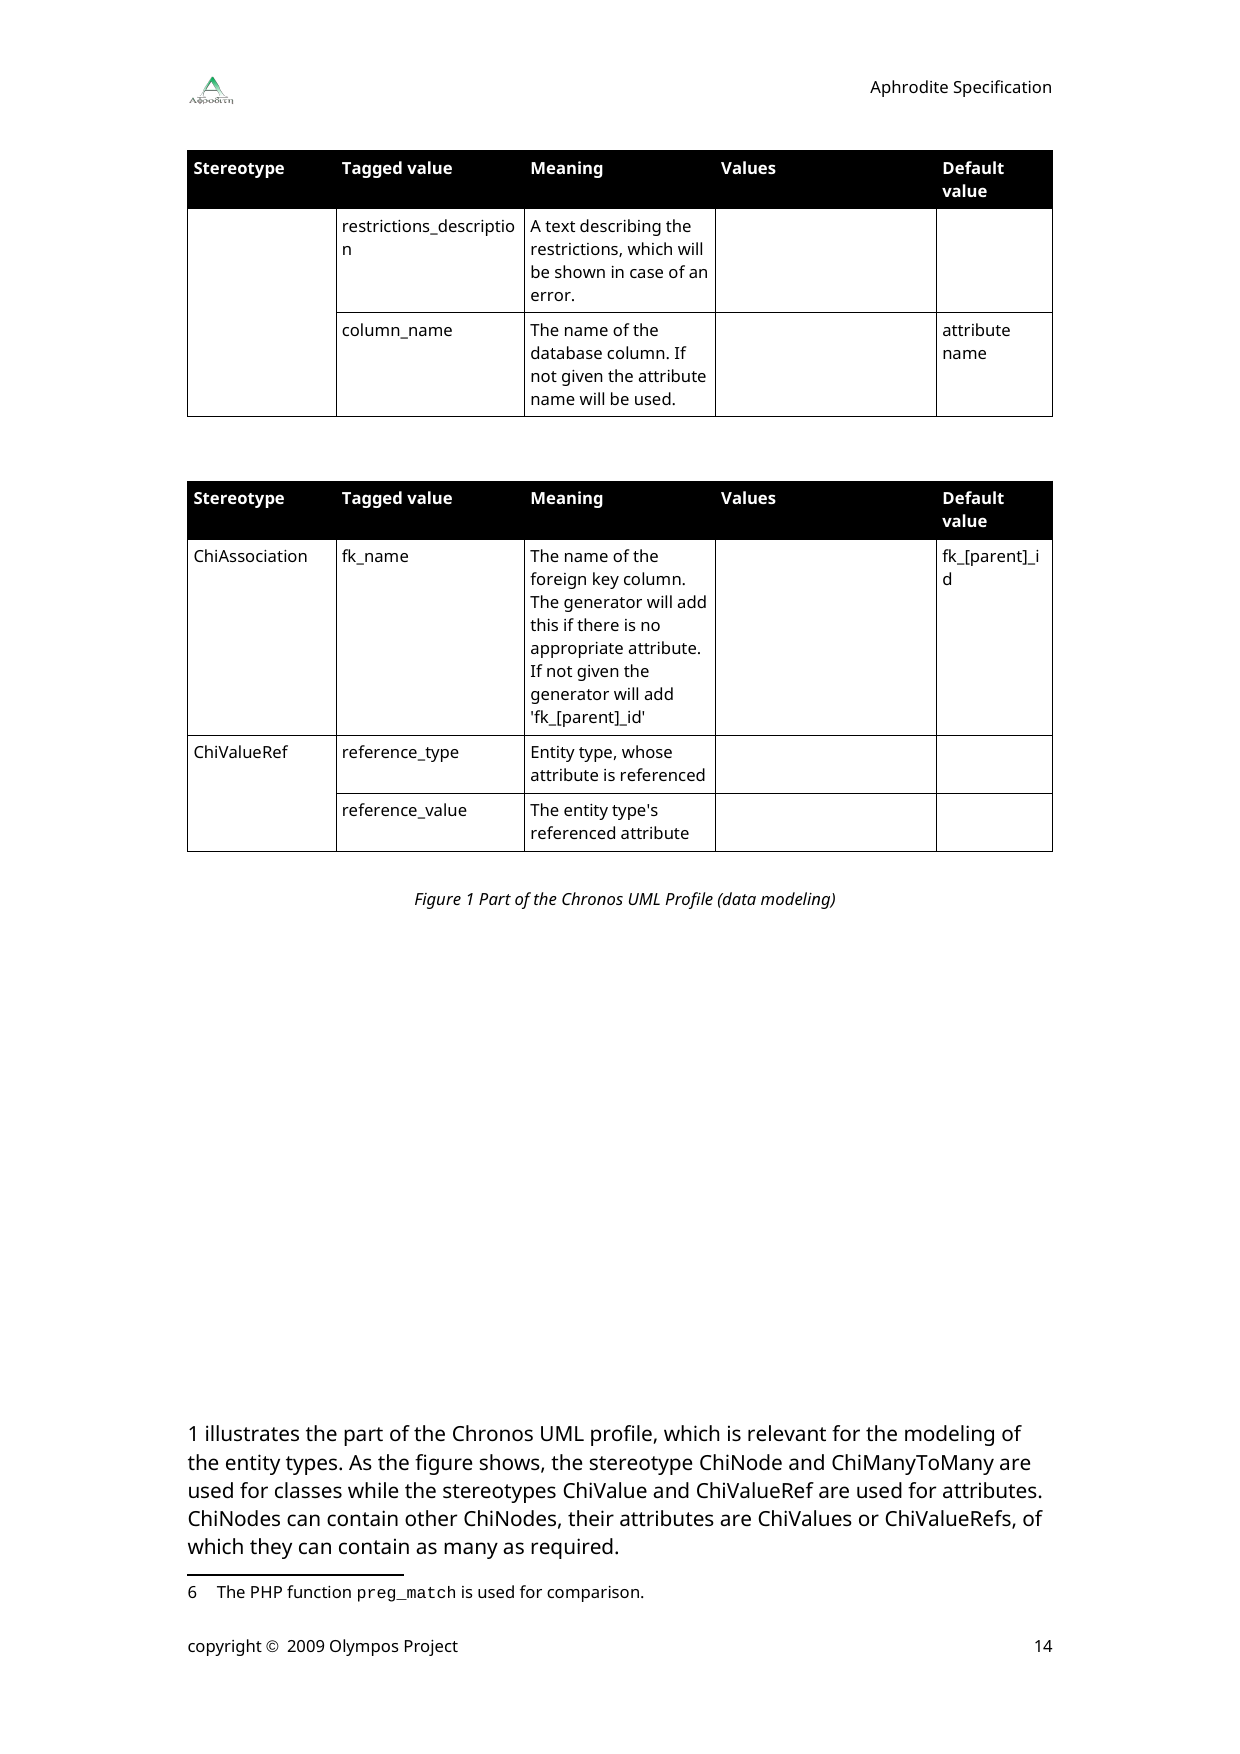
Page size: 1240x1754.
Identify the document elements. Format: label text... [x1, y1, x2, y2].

table_cell The name of the foreign key column. The generator will add this if there is no appropriate attribute. If not given the generator will add 'fk_[parent]_id' [525, 540, 715, 735]
table_header [937, 736, 1052, 793]
table_header reference_type [337, 736, 524, 793]
table_cell The entity type's referenced attribute [525, 794, 715, 851]
table_header Stereotype [188, 482, 336, 539]
text Figure 1 illustrates the part of the Chronos UML profile, which is relevant for the modeling of the entity types. As the figure shows, the stereotype ChiNode and ChiManyToMany are used for classes while the stereotypes ChiValue and ChiValueRef are used for attributes. ChiNodes can contain other ChiNodes, their attributes are ChiValues or ChiValueRefs, of which they can contain as many as required. [187, 863, 1052, 1561]
table_header Stereotype [188, 151, 336, 208]
table_header Meaning [525, 151, 715, 208]
table_header Values [716, 482, 936, 539]
table_cell A text describing the restrictions, which will be shown in case of an error. [525, 209, 715, 312]
text Figure 1 Part of the Chronos UML Profile (data modeling) [234, 887, 1018, 910]
table_cell [188, 209, 336, 416]
table_header Default value [937, 482, 1052, 539]
table_cell ChiAssociation [188, 540, 336, 735]
table_cell [716, 209, 936, 312]
picture [188, 76, 235, 105]
table_cell fk_name [337, 540, 524, 735]
table_header Entity type, whose attribute is referenced [525, 736, 715, 793]
table_header Tagged value [337, 151, 524, 208]
table_cell attribute name [937, 313, 1052, 416]
table_header Meaning [525, 482, 715, 539]
table_header Tagged value [337, 482, 524, 539]
table_header Values [716, 151, 936, 208]
table_cell The name of the database column. If not given the attribute name will be used. [525, 313, 715, 416]
table_cell column_name [337, 313, 524, 416]
table_cell [716, 540, 936, 735]
table_header Default value [937, 151, 1052, 208]
table_cell ChiValueRef [188, 736, 336, 851]
table_cell [716, 794, 936, 851]
table_header [716, 736, 936, 793]
table_cell reference_value [337, 794, 524, 851]
table_cell fk_[parent]_id [937, 540, 1052, 735]
table_cell [937, 209, 1052, 312]
table_cell [937, 794, 1052, 851]
table_cell restrictions_description [337, 209, 524, 312]
table_cell [716, 313, 936, 416]
